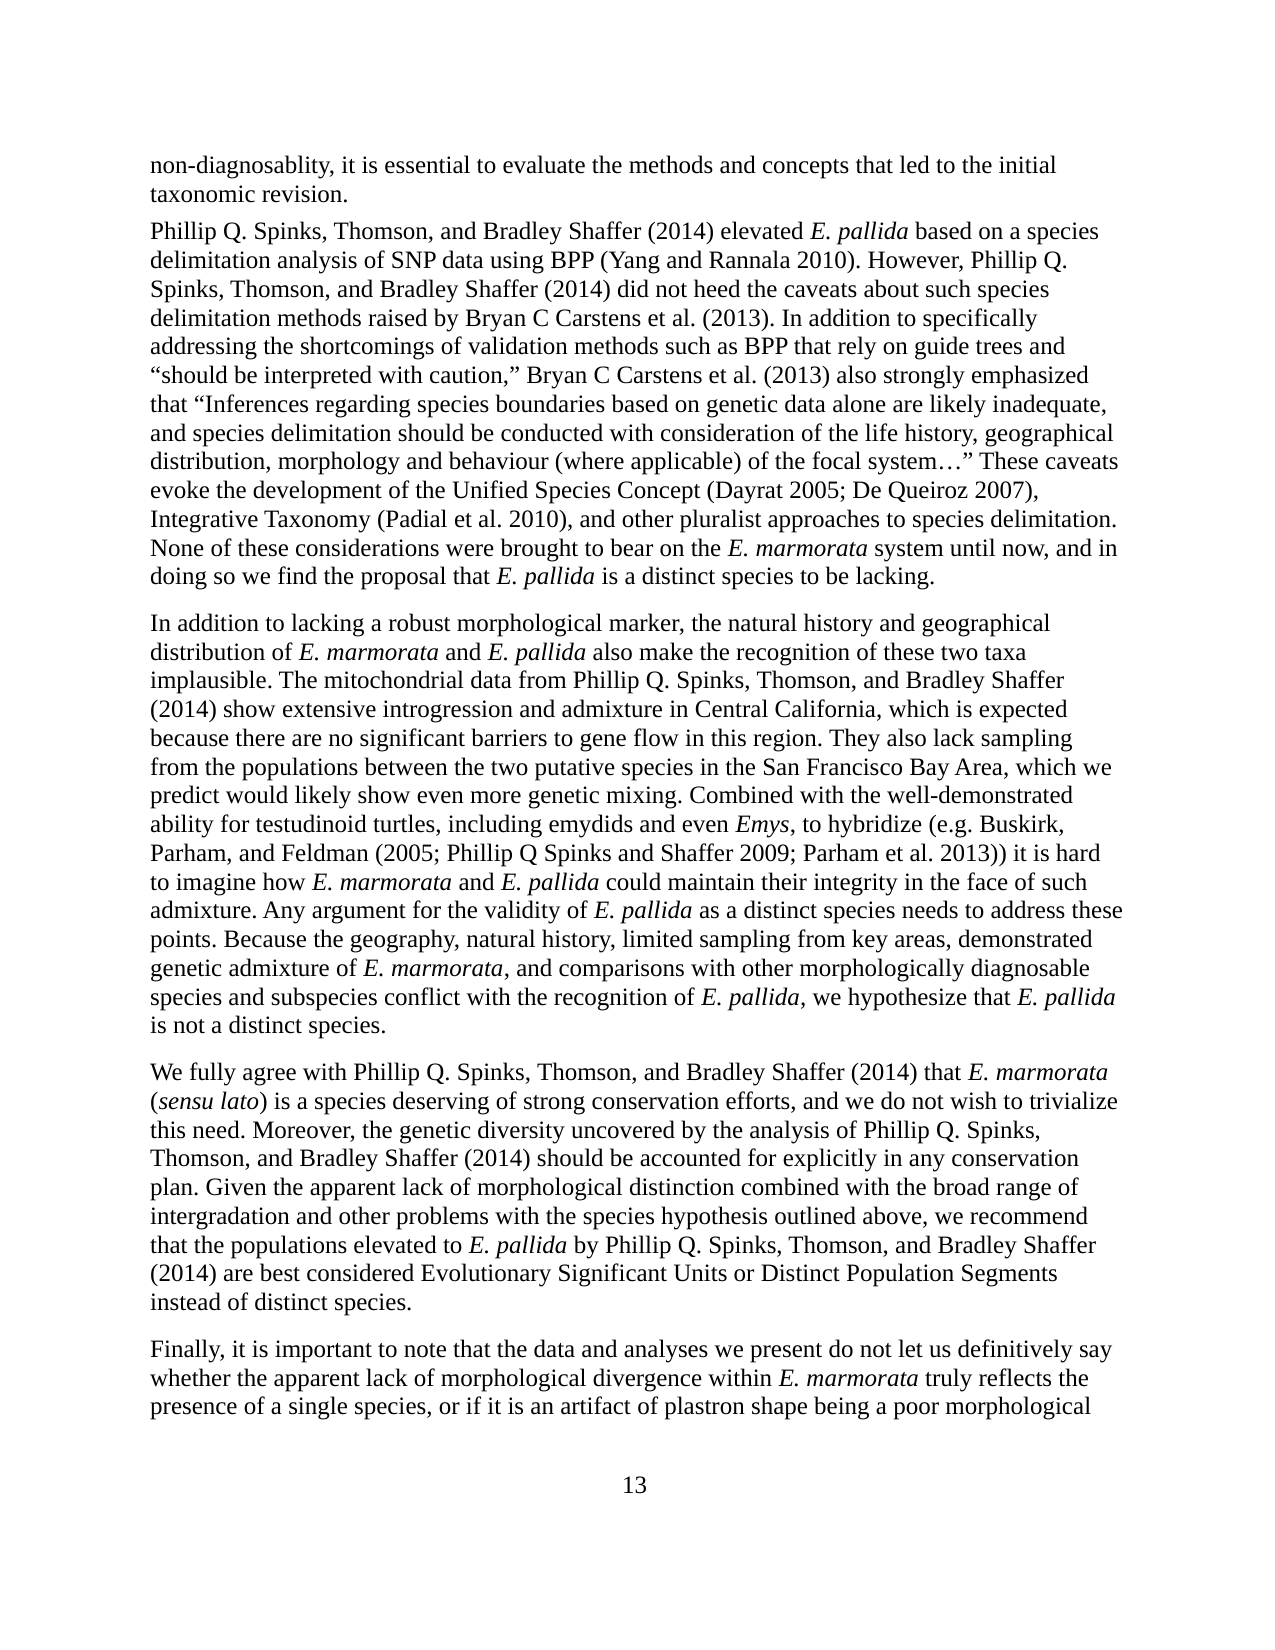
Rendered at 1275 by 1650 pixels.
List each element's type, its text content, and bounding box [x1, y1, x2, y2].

text In addition to lacking a robust morphological marker, the natural history and geographical distribution of E. marmorata and E. pallida also make the recognition of these two taxa implausible. The mitochondrial data from Phillip Q. Spinks, Thomson, and Bradley Shaffer (2014) show extensive introgression and admixture in Central California, which is expected because there are no significant barriers to gene flow in this region. They also lack sampling from the populations between the two putative species in the San Francisco Bay Area, which we predict would likely show even more genetic mixing. Combined with the well-demonstrated ability for testudinoid turtles, including emydids and even Emys, to hybridize (e.g. Buskirk, Parham, and Feldman (2005; Phillip Q Spinks and Shaffer 2009; Parham et al. 2013)) it is hard to imagine how E. marmorata and E. pallida could maintain their integrity in the face of such admixture. Any argument for the validity of E. pallida as a distinct species needs to address these points. Because the geography, natural history, limited sampling from key areas, demonstrated genetic admixture of E. marmorata, and comparisons with other morphologically diagnosable species and subspecies conflict with the recognition of E. pallida, we hypothesize that E. pallida is not a distinct species. [150, 608, 1125, 1039]
text Phillip Q. Spinks, Thomson, and Bradley Shaffer (2014) elevated E. pallida based on a species delimitation analysis of SNP data using BPP (Yang and Rannala 2010). However, Phillip Q. Spinks, Thomson, and Bradley Shaffer (2014) did not heed the caveats about such species delimitation methods raised by Bryan C Carstens et al. (2013). In addition to specifically addressing the shortcomings of validation methods such as BPP that rely on guide trees and “should be interpreted with caution,” Bryan C Carstens et al. (2013) also strongly emphasized that “Inferences regarding species boundaries based on genetic data alone are likely inadequate, and species delimitation should be conducted with consideration of the life history, geographical distribution, morphology and behaviour (where applicable) of the focal system…” These caveats evoke the development of the Unified Species Concept (Dayrat 2005; De Queiroz 2007), Integrative Taxonomy (Padial et al. 2010), and other pluralist approaches to species delimitation. None of these considerations were brought to bear on the E. marmorata system until now, and in doing so we find the proposal that E. pallida is a distinct species to be lacking. [150, 216, 1125, 590]
text Finally, it is important to note that the data and analyses we present do not let us definitively say whether the apparent lack of morphological divergence within E. marmorata truly reflects the presence of a single species, or if it is an artifact of plastron shape being a poor morphological [150, 1334, 1125, 1420]
text We fully agree with Phillip Q. Spinks, Thomson, and Bradley Shaffer (2014) that E. marmorata (sensu lato) is a species deserving of strong conservation efforts, and we do not wish to trivialize this need. Moreover, the genetic diversity uncovered by the analysis of Phillip Q. Spinks, Thomson, and Bradley Shaffer (2014) should be accounted for explicitly in any conservation plan. Given the apparent lack of morphological distinction combined with the broad range of intergradation and other problems with the species hypothesis outlined above, we recommend that the populations elevated to E. pallida by Phillip Q. Spinks, Thomson, and Bradley Shaffer (2014) are best considered Evolutionary Significant Units or Distinct Population Segments instead of distinct species. [150, 1057, 1125, 1316]
text non-diagnosablity, it is essential to evaluate the methods and concepts that led to the initial taxonomic revision. [150, 150, 1125, 207]
